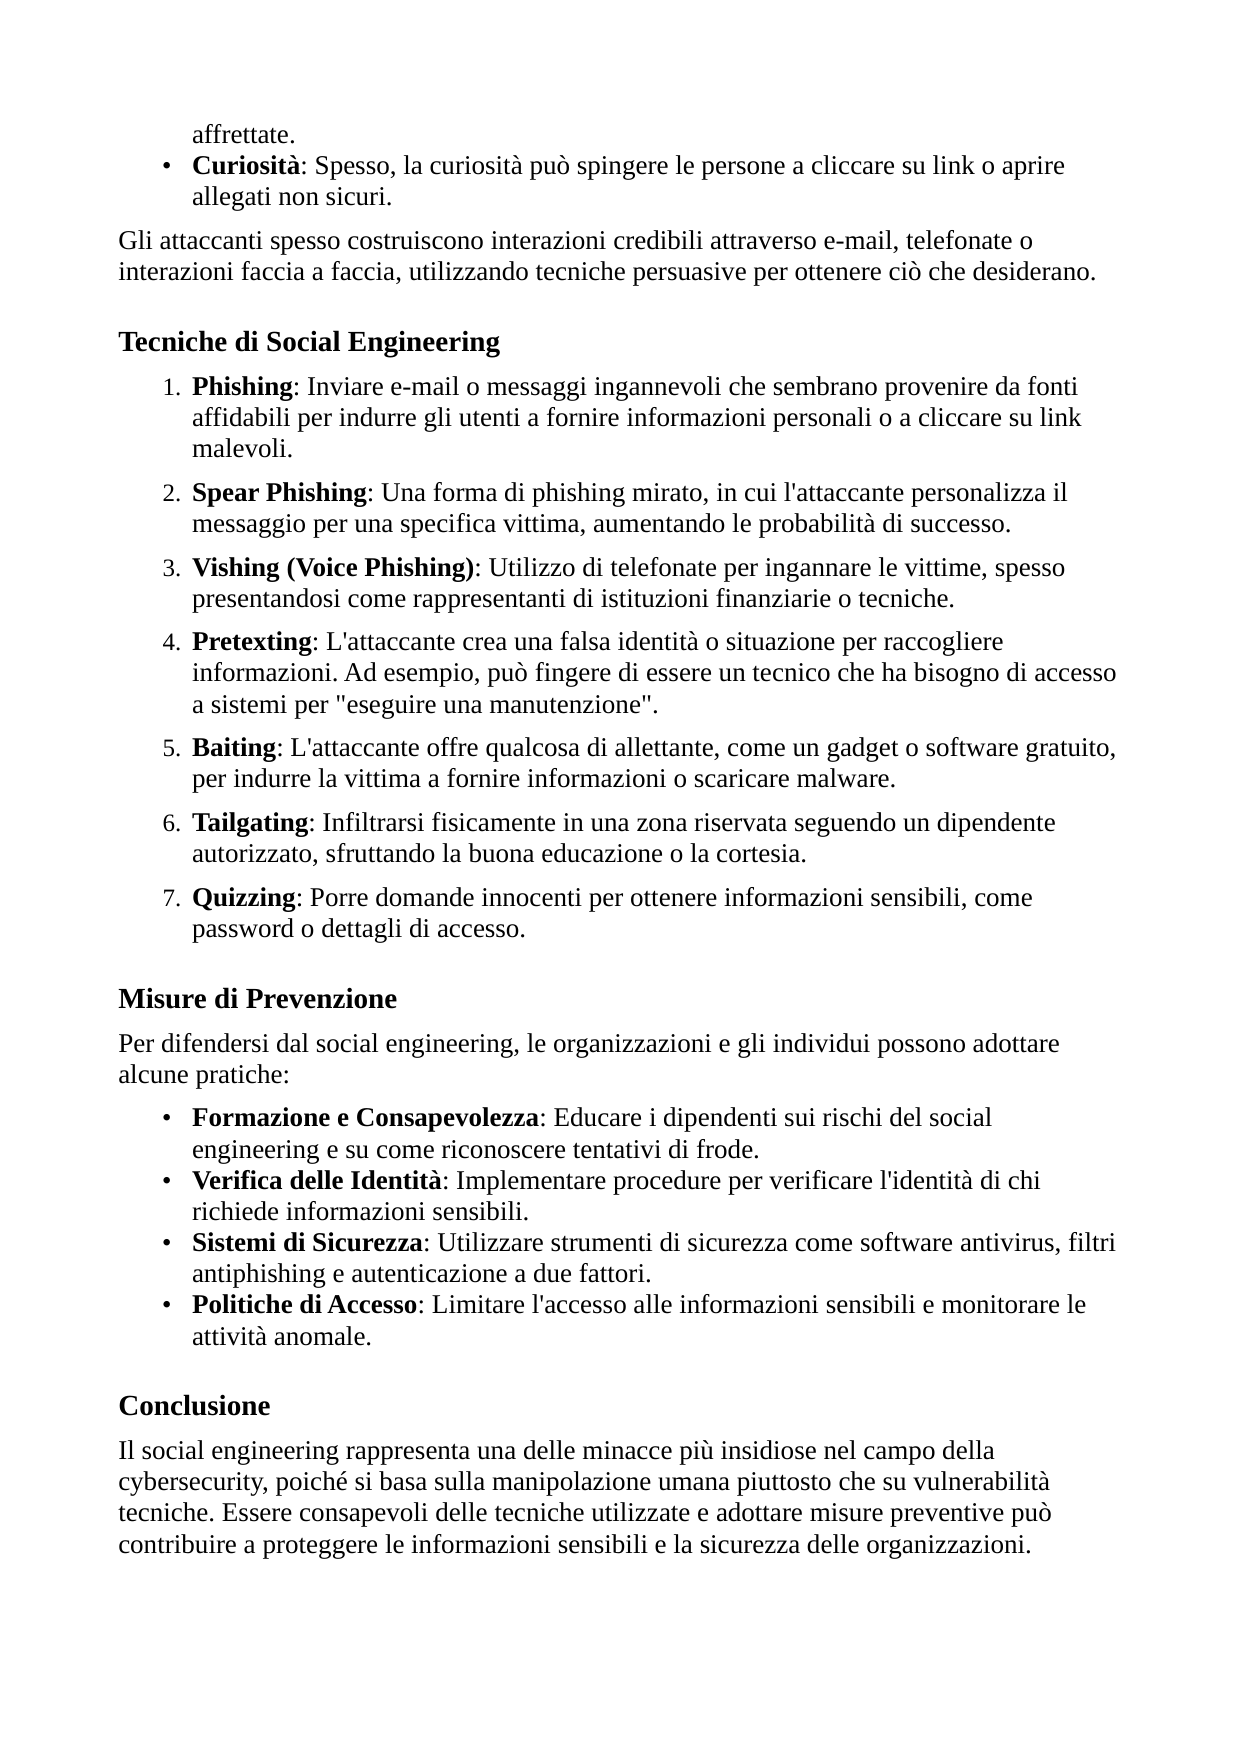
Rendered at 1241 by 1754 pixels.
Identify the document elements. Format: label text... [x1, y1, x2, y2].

list Sistemi di Sicurezza: Utilizzare strumenti di sicurezza come software antivirus, filtri antiphishing e autenticazione a due fattori. [162, 1226, 1122, 1288]
list Curiosità: Spesso, la curiosità può spingere le persone a cliccare su link o aprire allegati non sicuri. [162, 149, 1122, 212]
list Tailgating: Infiltrarsi fisicamente in una zona riservata seguendo un dipendente autorizzato, sfruttando la buona educazione o la cortesia. [162, 806, 1122, 868]
subtitle Misure di Prevenzione [118, 981, 1122, 1014]
list Phishing: Inviare e-mail o messaggi ingannevoli che sembrano provenire da fonti affidabili per indurre gli utenti a fornire informazioni personali o a cliccare su link malevoli. [162, 370, 1122, 463]
list Verifica delle Identità: Implementare procedure per verificare l'identità di chi richiede informazioni sensibili. [162, 1164, 1122, 1226]
list affrettate. [162, 118, 1122, 149]
list Baiting: L'attaccante offre qualcosa di allettante, come un gadget o software gratuito, per indurre la vittima a fornire informazioni o scaricare malware. [162, 731, 1122, 794]
list Vishing (Voice Phishing): Utilizzo di telefonate per ingannare le vittime, spesso presentandosi come rappresentanti di istituzioni finanziarie o tecniche. [162, 551, 1122, 613]
list Formazione e Consapevolezza: Educare i dipendenti sui rischi del social engineering e su come riconoscere tentativi di frode. [162, 1102, 1122, 1164]
subtitle Conclusione [118, 1388, 1122, 1422]
list Quizzing: Porre domande innocenti per ottenere informazioni sensibili, come password o dettagli di accesso. [162, 881, 1122, 943]
list Politiche di Accesso: Limitare l'accesso alle informazioni sensibili e monitorare le attività anomale. [162, 1288, 1122, 1351]
subtitle Tecniche di Social Engineering [118, 324, 1122, 357]
text Gli attaccanti spesso costruiscono interazioni credibili attraverso e-mail, telefonate o interazioni faccia a faccia, utilizzando tecniche persuasive per ottenere ciò che desiderano. [118, 224, 1122, 286]
list Spear Phishing: Una forma di phishing mirato, in cui l'attaccante personalizza il messaggio per una specifica vittima, aumentando le probabilità di successo. [162, 476, 1122, 538]
text Per difendersi dal social engineering, le organizzazioni e gli individui possono adottare alcune pratiche: [118, 1027, 1122, 1089]
list Pretexting: L'attaccante crea una falsa identità o situazione per raccogliere informazioni. Ad esempio, può fingere di essere un tecnico che ha bisogno di accesso a sistemi per "eseguire una manutenzione". [162, 625, 1122, 719]
text Il social engineering rappresenta una delle minacce più insidiose nel campo della cybersecurity, poiché si basa sulla manipolazione umana piuttosto che su vulnerabilità tecniche. Essere consapevoli delle tecniche utilizzate e adottare misure preventive può contribuire a proteggere le informazioni sensibili e la sicurezza delle organizzazioni. [118, 1434, 1122, 1559]
